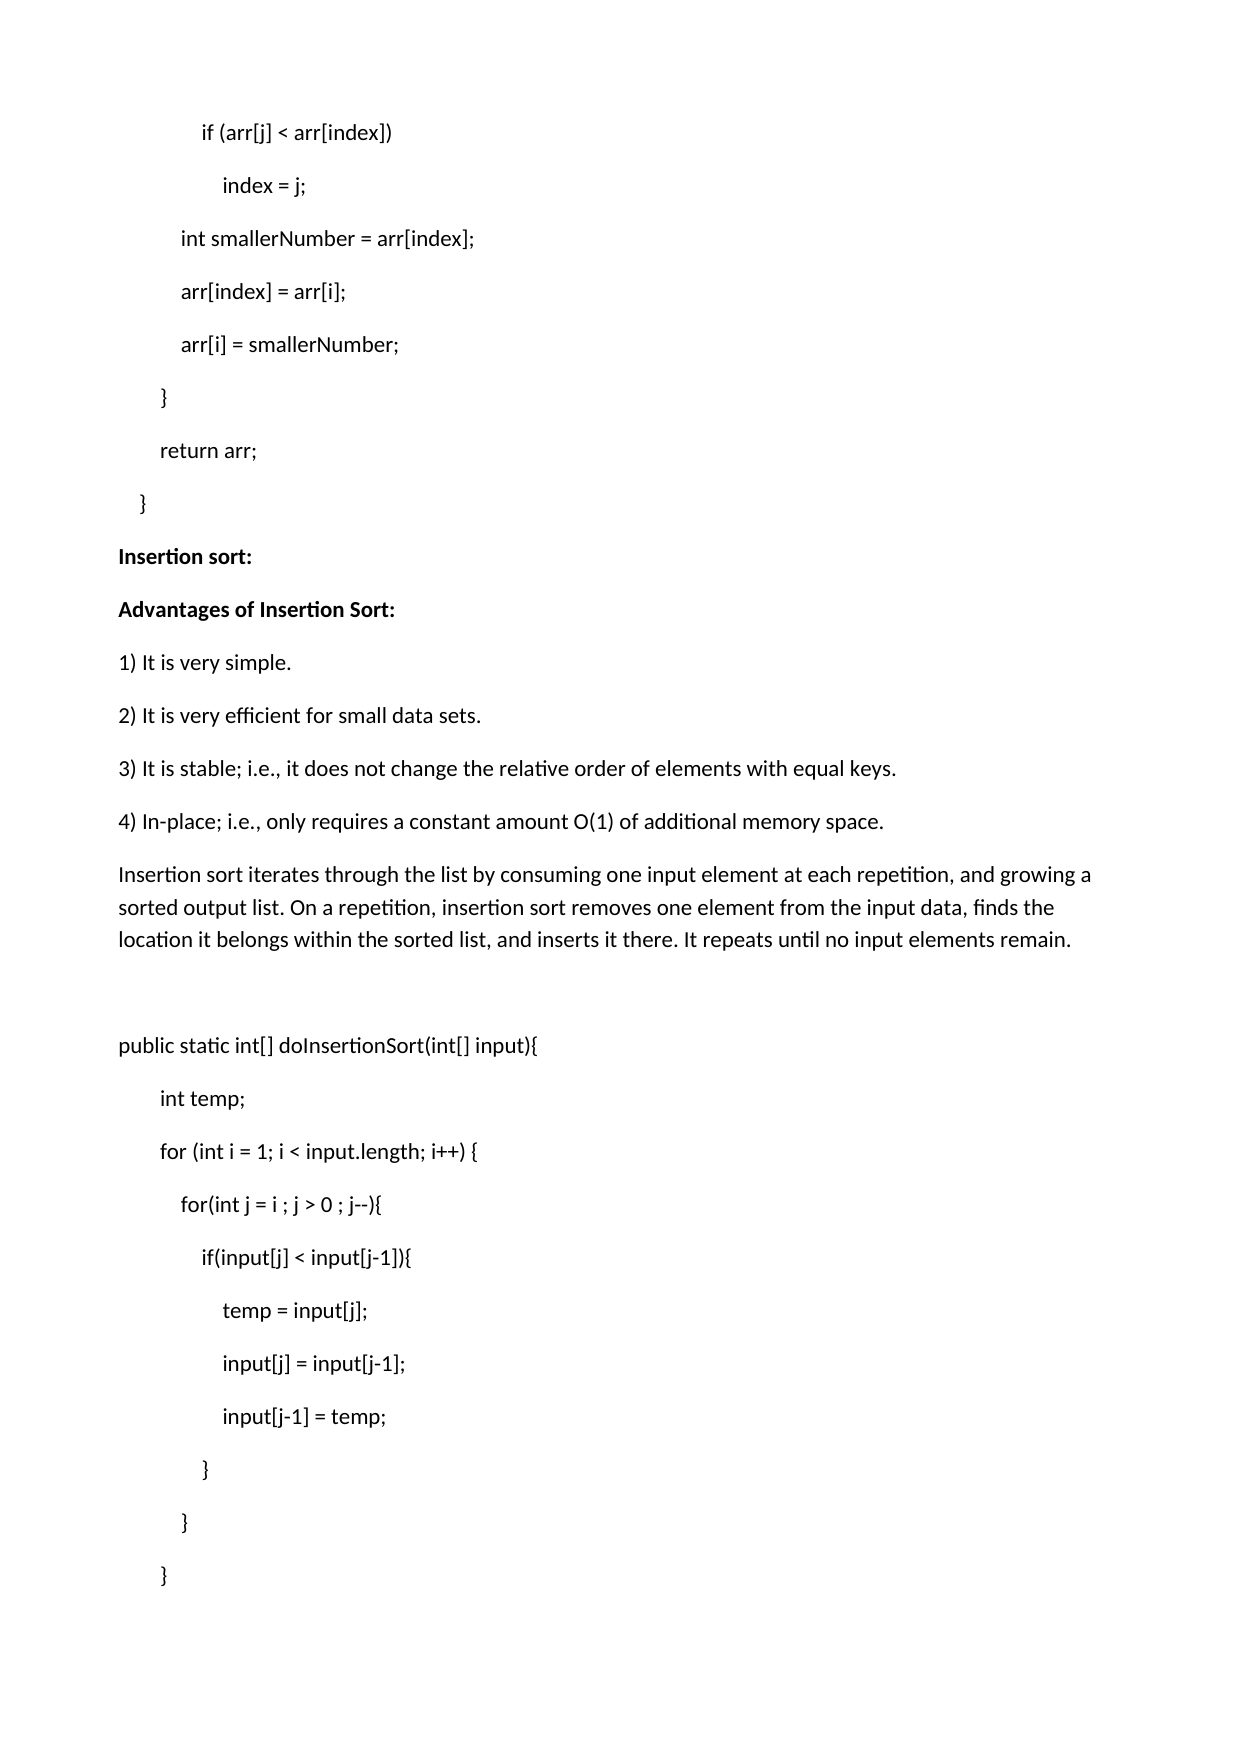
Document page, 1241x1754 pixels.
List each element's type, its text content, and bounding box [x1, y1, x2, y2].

text } [118, 489, 1122, 517]
text int smallerNumber = arr[index]; [118, 224, 1122, 252]
text } [118, 1455, 1122, 1483]
text Advantages of Insertion Sort: [118, 595, 1122, 623]
text int temp; [118, 1084, 1122, 1112]
text } [118, 1561, 1122, 1589]
text if(input[j] < input[j-1]){ [118, 1243, 1122, 1271]
text 3) It is stable; i.e., it does not change the relative order of elements with equal keys. [118, 754, 1122, 782]
text index = j; [118, 171, 1122, 199]
text Insertion sort iterates through the list by consuming one input element at each repetition, and growing a sorted output list. On a repetition, insertion sort removes one element from the input data, finds the location it belongs within the sorted list, and inserts it there. It repeats until no input elements remain. [118, 860, 1122, 953]
text Insertion sort: [118, 542, 1122, 570]
text } [118, 1508, 1122, 1536]
text 4) In-place; i.e., only requires a constant amount O(1) of additional memory space. [118, 807, 1122, 835]
text temp = input[j]; [118, 1296, 1122, 1324]
text 1) It is very simple. [118, 648, 1122, 676]
text } [118, 383, 1122, 411]
text arr[index] = arr[i]; [118, 277, 1122, 305]
text for (int i = 1; i < input.length; i++) { [118, 1137, 1122, 1165]
text arr[i] = smallerNumber; [118, 330, 1122, 358]
text input[j-1] = temp; [118, 1402, 1122, 1430]
text for(int j = i ; j > 0 ; j--){ [118, 1190, 1122, 1218]
text if (arr[j] < arr[index]) [118, 118, 1122, 146]
text input[j] = input[j-1]; [118, 1349, 1122, 1377]
text return arr; [118, 436, 1122, 464]
text public static int[] doInsertionSort(int[] input){ [118, 1031, 1122, 1059]
text 2) It is very efficient for small data sets. [118, 701, 1122, 729]
